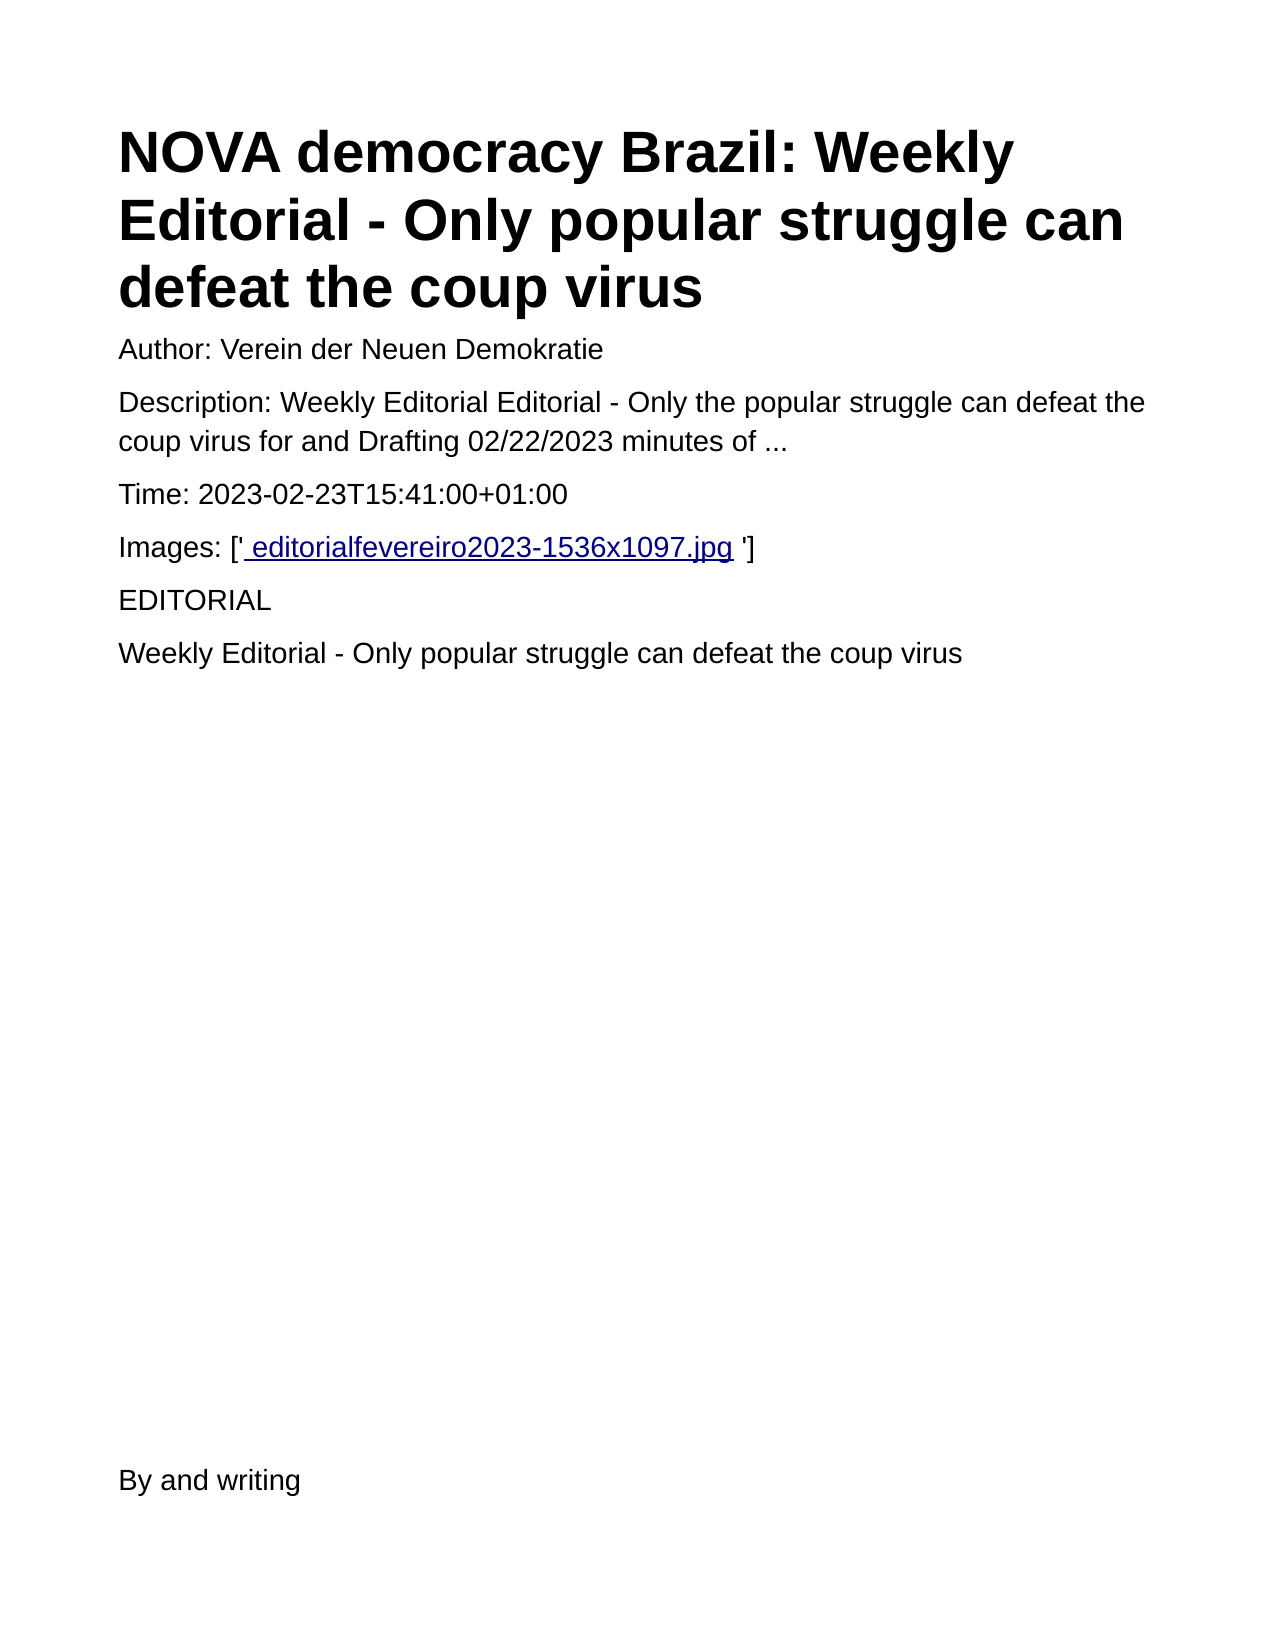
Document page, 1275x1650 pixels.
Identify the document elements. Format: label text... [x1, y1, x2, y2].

text Description: Weekly Editorial Editorial - Only the popular struggle can defeat the coup virus for and Drafting 02/22/2023 minutes of ... [118, 385, 1157, 457]
text Weekly Editorial - Only popular struggle can defeat the coup virus [118, 636, 1157, 669]
subtitle NOVA democracy Brazil: Weekly Editorial - Only popular struggle can defeat the coup virus [118, 118, 1157, 319]
text Images: [' editorialfevereiro2023-1536x1097.jpg '] [118, 530, 1157, 563]
text Author: Verein der Neuen Demokratie [118, 332, 1157, 365]
text Time: 2023-02-23T15:41:00+01:00 [118, 477, 1157, 510]
text EDITORIAL [118, 583, 1157, 616]
text By and writing [118, 689, 1157, 1497]
